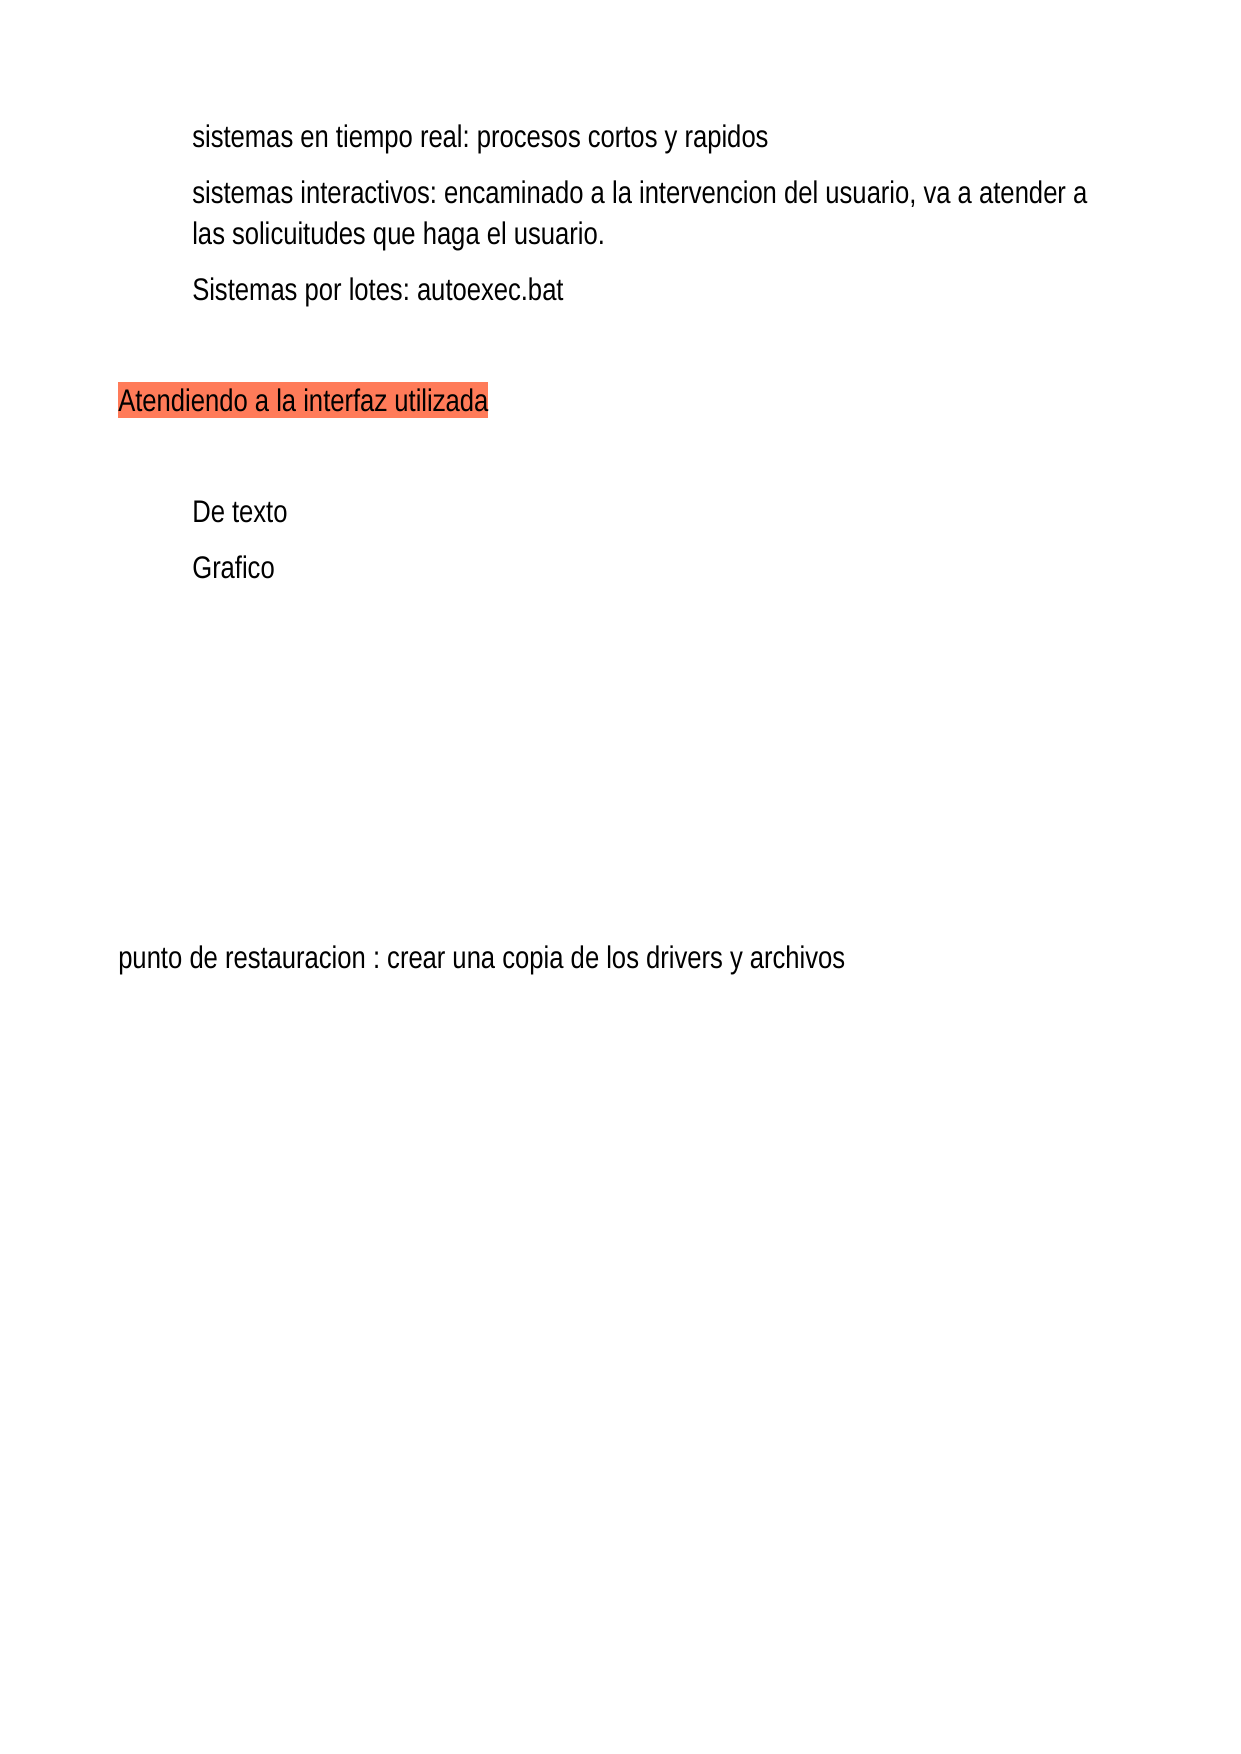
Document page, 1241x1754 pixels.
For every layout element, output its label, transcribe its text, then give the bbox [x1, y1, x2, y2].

text sistemas interactivos: encaminado a la intervencion del usuario, va a atender a las solicuitudes que haga el usuario. [118, 174, 1122, 251]
text Grafico [118, 549, 1122, 585]
text punto de restauracion : crear una copia de los drivers y archivos [118, 939, 1122, 975]
text Sistemas por lotes: autoexec.bat [118, 271, 1122, 307]
text sistemas en tiempo real: procesos cortos y rapidos [118, 118, 1122, 154]
text De texto [118, 494, 1122, 529]
text Atendiendo a la interfaz utilizada [118, 382, 1122, 418]
